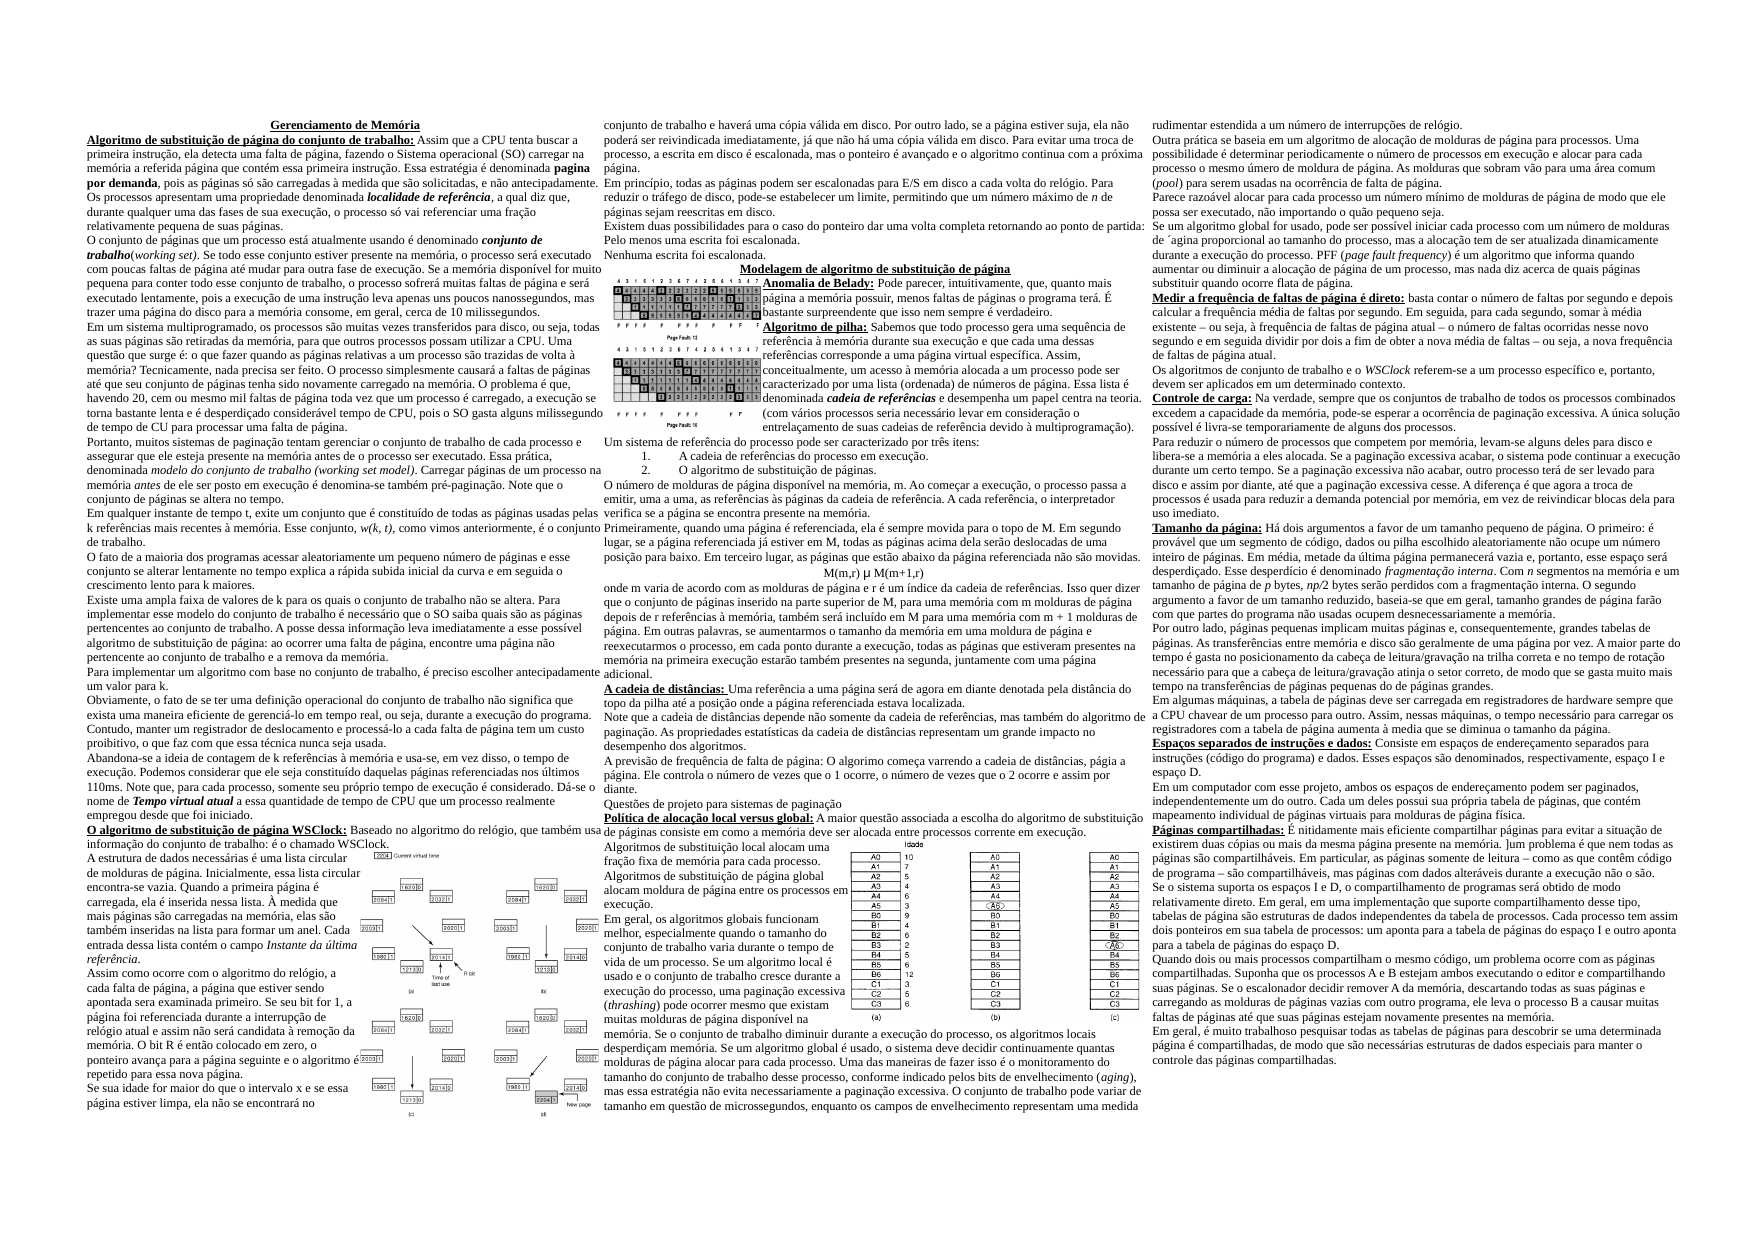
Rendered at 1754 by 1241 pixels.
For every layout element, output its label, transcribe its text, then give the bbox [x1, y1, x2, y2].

text Espaços separados de instruções e dados: Consiste em espaços de endereçamento separados para instruções (código do programa) e dados. Esses espaços são denominados, respectivamente, espaço I e espaço D. [1152, 736, 1681, 779]
text O número de molduras de página disponível na memória, m. Ao começar a execução, o processo passa a emitir, uma a uma, as referências às páginas da cadeia de referência. A cada referência, o interpretador verifica se a página se encontra presente na memória. [604, 477, 1146, 521]
text Política de alocação local versus global: A maior questão associada a escolha do algoritmo de substituição de páginas consiste em como a memória deve ser alocada entre processos corrente em execução. [604, 811, 1146, 839]
text Modelagem de algoritmo de substituição de página [604, 262, 1146, 276]
text A estrutura de dados necessárias é uma lista circular de molduras de página. Inicialmente, essa lista circular encontra-se vazia. Quando a primeira página é carregada, ela é inserida nessa lista. À medida que mais páginas são carregadas na memória, elas são também inseridas na lista para formar um anel. Cada entrada dessa lista contém o campo Instante da última referência. [87, 851, 604, 966]
text Em princípio, todas as páginas podem ser escalonadas para E/S em disco a cada volta do relógio. Para reduzir o tráfego de disco, pode-se estabelecer um limite, permitindo que um número máximo de n de páginas sejam reescritas em disco. [604, 176, 1146, 219]
text Em qualquer instante de tempo t, exite um conjunto que é constituído de todas as páginas usadas pelas k referências mais recentes à memória. Esse conjunto, w(k, t), como vimos anteriormente, é o conjunto de trabalho. [87, 506, 604, 549]
text Em um computador com esse projeto, ambos os espaços de endereçamento podem ser paginados, independentemente um do outro. Cada um deles possui sua própria tabela de páginas, que contém mapeamento individual de páginas virtuais para molduras de página física. [1152, 779, 1681, 822]
text Se um algoritmo global for usado, pode ser possível iniciar cada processo com um número de molduras de ´agina proporcional ao tamanho do processo, mas a alocação tem de ser atualizada dinamicamente durante a execução do processo. PFF (page fault frequency) é um algoritmo que informa quando aumentar ou diminuir a alocação de página de um processo, mas nada diz acerca de quais páginas substituir quando ocorre flata de página. [1152, 219, 1681, 291]
text O fato de a maioria dos programas acessar aleatoriamente um pequeno número de páginas e esse conjunto se alterar lentamente no tempo explica a rápida subida inicial da curva e em seguida o crescimento lento para k maiores. [87, 549, 604, 592]
text Páginas compartilhadas: É nitidamente mais eficiente compartilhar páginas para evitar a situação de existirem duas cópias ou mais da mesma página presente na memória. ]um problema é que nem todas as páginas são compartilháveis. Em particular, as páginas somente de leitura – como as que contêm código de programa – são compartilháveis, mas páginas com dados alteráveis durante a execução não o são. [1152, 822, 1681, 880]
text Algoritmos de substituição local alocam uma fração fixa de memória para cada processo. Algoritmos de substituição de página global alocam moldura de página entre os processos em execução. [604, 839, 850, 911]
text Se o sistema suporta os espaços I e D, o compartilhamento de programas será obtido de modo relativamente direto. Em geral, em uma implementação que suporte compartilhamento desse tipo, tabelas de página são estruturas de dados independentes da tabela de processos. Cada processo tem assim dois ponteiros em sua tabela de processos: um aponta para a tabela de páginas do espaço I e outro aponta para a tabela de páginas do espaço D. [1152, 880, 1681, 952]
text Existem duas possibilidades para o caso do ponteiro dar uma volta completa retornando ao ponto de partida: [604, 219, 1146, 233]
text rudimentar estendida a um número de interrupções de relógio. [1152, 118, 1681, 132]
text Em geral, os algoritmos globais funcionam melhor, especialmente quando o tamanho do conjunto de trabalho varia durante o tempo de vida de um processo. Se um algoritmo local é usado e o conjunto de trabalho cresce durante a execução do processo, uma paginação excessiva (thrashing) pode ocorrer mesmo que existam muitas molduras de página disponível na memória. Se o conjunto de trabalho diminuir durante a execução do processo, os algoritmos locais desperdiçam memória. Se um algoritmo global é usado, o sistema deve decidir continuamente quantas molduras de página alocar para cada processo. Uma das maneiras de fazer isso é o monitoramento do tamanho do conjunto de trabalho desse processo, conforme indicado pelos bits de envelhecimento (aging), mas essa estratégia não evita necessariamente a paginação excessiva. O conjunto de trabalho pode variar de tamanho em questão de microssegundos, enquanto os campos de envelhecimento representam uma medida [604, 911, 1146, 1113]
text Para implementar um algoritmo com base no conjunto de trabalho, é preciso escolher antecipadamente um valor para k. [87, 664, 604, 693]
text Se sua idade for maior do que o intervalo x e se essa página estiver limpa, ela não se encontrará no [87, 1081, 360, 1110]
picture [360, 852, 599, 1117]
text Primeiramente, quando uma página é referenciada, ela é sempre movida para o topo de M. Em segundo lugar, se a página referenciada já estiver em M, todas as páginas acima dela serão deslocadas de uma posição para baixo. Em terceiro lugar, as páginas que estão abaixo da página referenciada não são movidas. [604, 521, 1146, 564]
list O algoritmo de substituição de páginas. [641, 463, 1146, 477]
text Medir a frequência de faltas de página é direto: basta contar o número de faltas por segundo e depois calcular a frequência média de faltas por segundo. Em seguida, para cada segundo, somar à média existente – ou seja, à frequência de faltas de página atual – o número de faltas ocorridas nesse novo segundo e em seguida dividir por dois a fim de obter a nova média de faltas – ou seja, a nova frequência de faltas de página atual. [1152, 291, 1681, 362]
text Em um sistema multiprogramado, os processos são muitas vezes transferidos para disco, ou seja, todas as suas páginas são retiradas da memória, para que outros processos possam utilizar a CPU. Uma questão que surge é: o que fazer quando as páginas relativas a um processo são trazidas de volta à memória? Tecnicamente, nada precisa ser feito. O processo simplesmente causará a faltas de páginas até que seu conjunto de páginas tenha sido novamente carregado na memória. O problema é que, havendo 20, cem ou mesmo mil faltas de página toda vez que um processo é carregado, a execução se torna bastante lenta e é desperdiçado considerável tempo de CPU, pois o SO gasta alguns milissegundo de tempo de CU para processar uma falta de página. [87, 319, 604, 434]
text Em algumas máquinas, a tabela de páginas deve ser carregada em registradores de hardware sempre que a CPU chavear de um processo para outro. Assim, nessas máquinas, o tempo necessário para carregar os registradores com a tabela de página aumenta à media que se diminua o tamanho da página. [1152, 693, 1681, 736]
text Um sistema de referência do processo pode ser caracterizado por três itens: [604, 434, 1146, 449]
text Os algoritmos de conjunto de trabalho e o WSClock referem-se a um processo específico e, portanto, devem ser aplicados em um determinado contexto. [1152, 362, 1681, 391]
text Algoritmo de pilha: Sabemos que todo processo gera uma sequência de referência à memória durante sua execução e que cada uma dessas referências corresponde a uma página virtual específica. Assim, conceitualmente, um acesso à memória alocada a um processo pode ser caracterizado por uma lista (ordenada) de números de página. Essa lista é denominada cadeia de referências e desempenha um papel centra na teoria. (com vários processos seria necessário levar em consideração o entrelaçamento de suas cadeias de referência devido à multiprogramação). [604, 319, 1146, 434]
list A cadeia de referências do processo em execução. [641, 449, 1146, 463]
text Questões de projeto para sistemas de paginação [604, 796, 1146, 811]
text A cadeia de distâncias: Uma referência a uma página será de agora em diante denotada pela distância do topo da pilha até a posição onde a página referenciada estava localizada. [604, 681, 1146, 710]
text Os processos apresentam uma propriedade denominada localidade de referência, a qual diz que, durante qualquer uma das fases de sua execução, o processo só vai referenciar uma fração relativamente pequena de suas páginas. [87, 190, 604, 233]
text Assim como ocorre com o algoritmo do relógio, a cada falta de página, a página que estiver sendo apontada sera examinada primeiro. Se seu bit for 1, a página foi referenciada durante a interrupção de relógio atual e assim não será candidata à remoção da memória. O bit R é então colocado em zero, o ponteiro avança para a página seguinte e o algoritmo é repetido para essa nova página. [87, 966, 360, 1081]
text Note que a cadeia de distâncias depende não somente da cadeia de referências, mas também do algoritmo de paginação. As propriedades estatísticas da cadeia de distâncias representam um grande impacto no desempenho dos algoritmos. [604, 710, 1146, 753]
text Algoritmo de substituição de página do conjunto de trabalho: Assim que a CPU tenta buscar a primeira instrução, ela detecta uma falta de página, fazendo o Sistema operacional (SO) carregar na memória a referida página que contém essa primeira instrução. Essa estratégia é denominada pagina por demanda, pois as páginas só são carregadas à medida que são solicitadas, e não antecipadamente. [87, 132, 604, 190]
text Abandona-se a ideia de contagem de k referências à memória e usa-se, em vez disso, o tempo de execução. Podemos considerar que ele seja constituído daquelas páginas referenciadas nos últimos 110ms. Note que, para cada processo, somente seu próprio tempo de execução é considerado. Dá-se o nome de Tempo virtual atual a essa quantidade de tempo de CPU que um processo realmente empregou desde que foi iniciado. [87, 751, 604, 822]
text Em geral, é muito trabalhoso pesquisar todas as tabelas de páginas para descobrir se uma determinada página é compartilhadas, de modo que são necessárias estruturas de dados especiais para manter o controle das páginas compartilhadas. [1152, 1024, 1681, 1067]
text O algoritmo de substituição de página WSClock: Baseado no algoritmo do relógio, que também usa informação do conjunto de trabalho: é o chamado WSClock. [87, 822, 604, 851]
text conjunto de trabalho e haverá uma cópia válida em disco. Por outro lado, se a página estiver suja, ela não poderá ser reivindicada imediatamente, já que não há uma cópia válida em disco. Para evitar uma troca de processo, a escrita em disco é escalonada, mas o ponteiro é avançado e o algoritmo continua com a próxima página. [604, 118, 1146, 176]
text Tamanho da página: Há dois argumentos a favor de um tamanho pequeno de página. O primeiro: é provável que um segmento de código, dados ou pilha escolhido aleatoriamente não ocupe um número inteiro de páginas. Em média, metade da última página permanecerá vazia e, portanto, esse espaço será desperdiçado. Esse desperdício é denominado fragmentação interna. Com n segmentos na memória e um tamanho de página de p bytes, np/2 bytes serão perdidos com a fragmentação interna. O segundo argumento a favor de um tamanho reduzido, baseia-se que em geral, tamanho grandes de página farão com que partes do programa não usadas ocupem desnecessariamente a memória. [1152, 521, 1681, 621]
text onde m varia de acordo com as molduras de página e r é um índice da cadeia de referências. Isso quer dizer que o conjunto de páginas inserido na parte superior de M, para uma memória com m molduras de página depois de r referências à memória, também será incluído em M para uma memória com m + 1 molduras de página. Em outras palavras, se aumentarmos o tamanho da memória em uma moldura de página e reexecutarmos o processo, em cada ponto durante a execução, todas as páginas que estiveram presentes na memória na primeira execução estarão também presentes na segunda, juntamente com uma página adicional. [604, 581, 1146, 681]
picture [611, 277, 763, 429]
text Para reduzir o número de processos que competem por memória, levam-se alguns deles para disco e libera-se a memória a eles alocada. Se a paginação excessiva acabar, o sistema pode continuar a execução durante um certo tempo. Se a paginação excessiva não acabar, outro processo terá de ser levado para disco e assim por diante, até que a paginação excessiva cesse. A diferença é que agora a troca de processos é usada para reduzir a demanda potencial por memória, em vez de reivindicar blocas dela para uso imediato. [1152, 434, 1681, 521]
text Parece razoável alocar para cada processo um número mínimo de molduras de página de modo que ele possa ser executado, não importando o quão pequeno seja. [1152, 190, 1681, 219]
text Anomalia de Belady: Pode parecer, intuitivamente, que, quanto mais página a memória possuir, menos faltas de páginas o programa terá. É bastante surpreendente que isso nem sempre é verdadeiro. [604, 276, 1146, 319]
text Por outro lado, páginas pequenas implicam muitas páginas e, consequentemente, grandes tabelas de páginas. As transferências entre memória e disco são geralmente de uma página por vez. A maior parte do tempo é gasta no posicionamento da cabeça de leitura/gravação na trilha correta e no tempo de rotação necessário para que a cabeça de leitura/gravação atinja o setor correto, de modo que se gasta muito mais tempo na transferências de páginas pequenas do de páginas grandes. [1152, 621, 1681, 693]
text Existe uma ampla faixa de valores de k para os quais o conjunto de trabalho não se altera. Para implementar esse modelo do conjunto de trabalho é necessário que o SO saiba quais são as páginas pertencentes ao conjunto de trabalho. A posse dessa informação leva imediatamente a esse possível algoritmo de substituição de página: ao ocorrer uma falta de página, encontre uma página não pertencente ao conjunto de trabalho e a remova da memória. [87, 592, 604, 664]
picture [850, 839, 1140, 1022]
text Controle de carga: Na verdade, sempre que os conjuntos de trabalho de todos os processos combinados excedem a capacidade da memória, pode-se esperar a ocorrência de paginação excessiva. A única solução possível é livra-se temporariamente de alguns dos processos. [1152, 391, 1681, 434]
text Pelo menos uma escrita foi escalonada. [604, 233, 1146, 247]
text O conjunto de páginas que um processo está atualmente usando é denominado conjunto de trabalho(working set). Se todo esse conjunto estiver presente na memória, o processo será executado com poucas faltas de página até mudar para outra fase de execução. Se a memória disponível for muito pequena para conter todo esse conjunto de trabalho, o processo sofrerá muitas faltas de página e será executado lentamente, pois a execução de uma instrução leva apenas uns poucos nanossegundos, mas trazer uma página do disco para a memória consome, em geral, cerca de 10 milissegundos. [87, 233, 604, 319]
text Quando dois ou mais processos compartilham o mesmo código, um problema ocorre com as páginas compartilhadas. Suponha que os processos A e B estejam ambos executando o editor e compartilhando suas páginas. Se o escalonador decidir remover A da memória, descartando todas as suas páginas e carregando as molduras de páginas vazias com outro programa, ele leva o processo B a causar muitas faltas de páginas até que suas páginas estejam novamente presentes na memória. [1152, 952, 1681, 1024]
text Obviamente, o fato de se ter uma definição operacional do conjunto de trabalho não significa que exista uma maneira eficiente de gerenciá-lo em tempo real, ou seja, durante a execução do programa. Contudo, manter um registrador de deslocamento e processá-lo a cada falta de página tem um custo proibitivo, o que faz com que essa técnica nunca seja usada. [87, 693, 604, 751]
text A previsão de frequência de falta de página: O algorimo começa varrendo a cadeia de distâncias, págia a página. Ele controla o número de vezes que o 1 ocorre, o número de vezes que o 2 ocorre e assim por diante. [604, 753, 1146, 796]
text Gerenciamento de Memória [87, 118, 604, 132]
text Outra prática se baseia em um algoritmo de alocação de molduras de página para processos. Uma possibilidade é determinar periodicamente o número de processos em execução e alocar para cada processo o mesmo úmero de moldura de página. As molduras que sobram vão para uma área comum (pool) para serem usadas na ocorrência de falta de página. [1152, 132, 1681, 190]
text Nenhuma escrita foi escalonada. [604, 247, 1146, 262]
text Portanto, muitos sistemas de paginação tentam gerenciar o conjunto de trabalho de cada processo e assegurar que ele esteja presente na memória antes de o processo ser executado. Essa prática, denominada modelo do conjunto de trabalho (working set model). Carregar páginas de um processo na memória antes de ele ser posto em execução é denomina-se também pré-paginação. Note que o conjunto de páginas se altera no tempo. [87, 434, 604, 506]
text M(m,r) µ M(m+1,r) [604, 564, 1146, 581]
